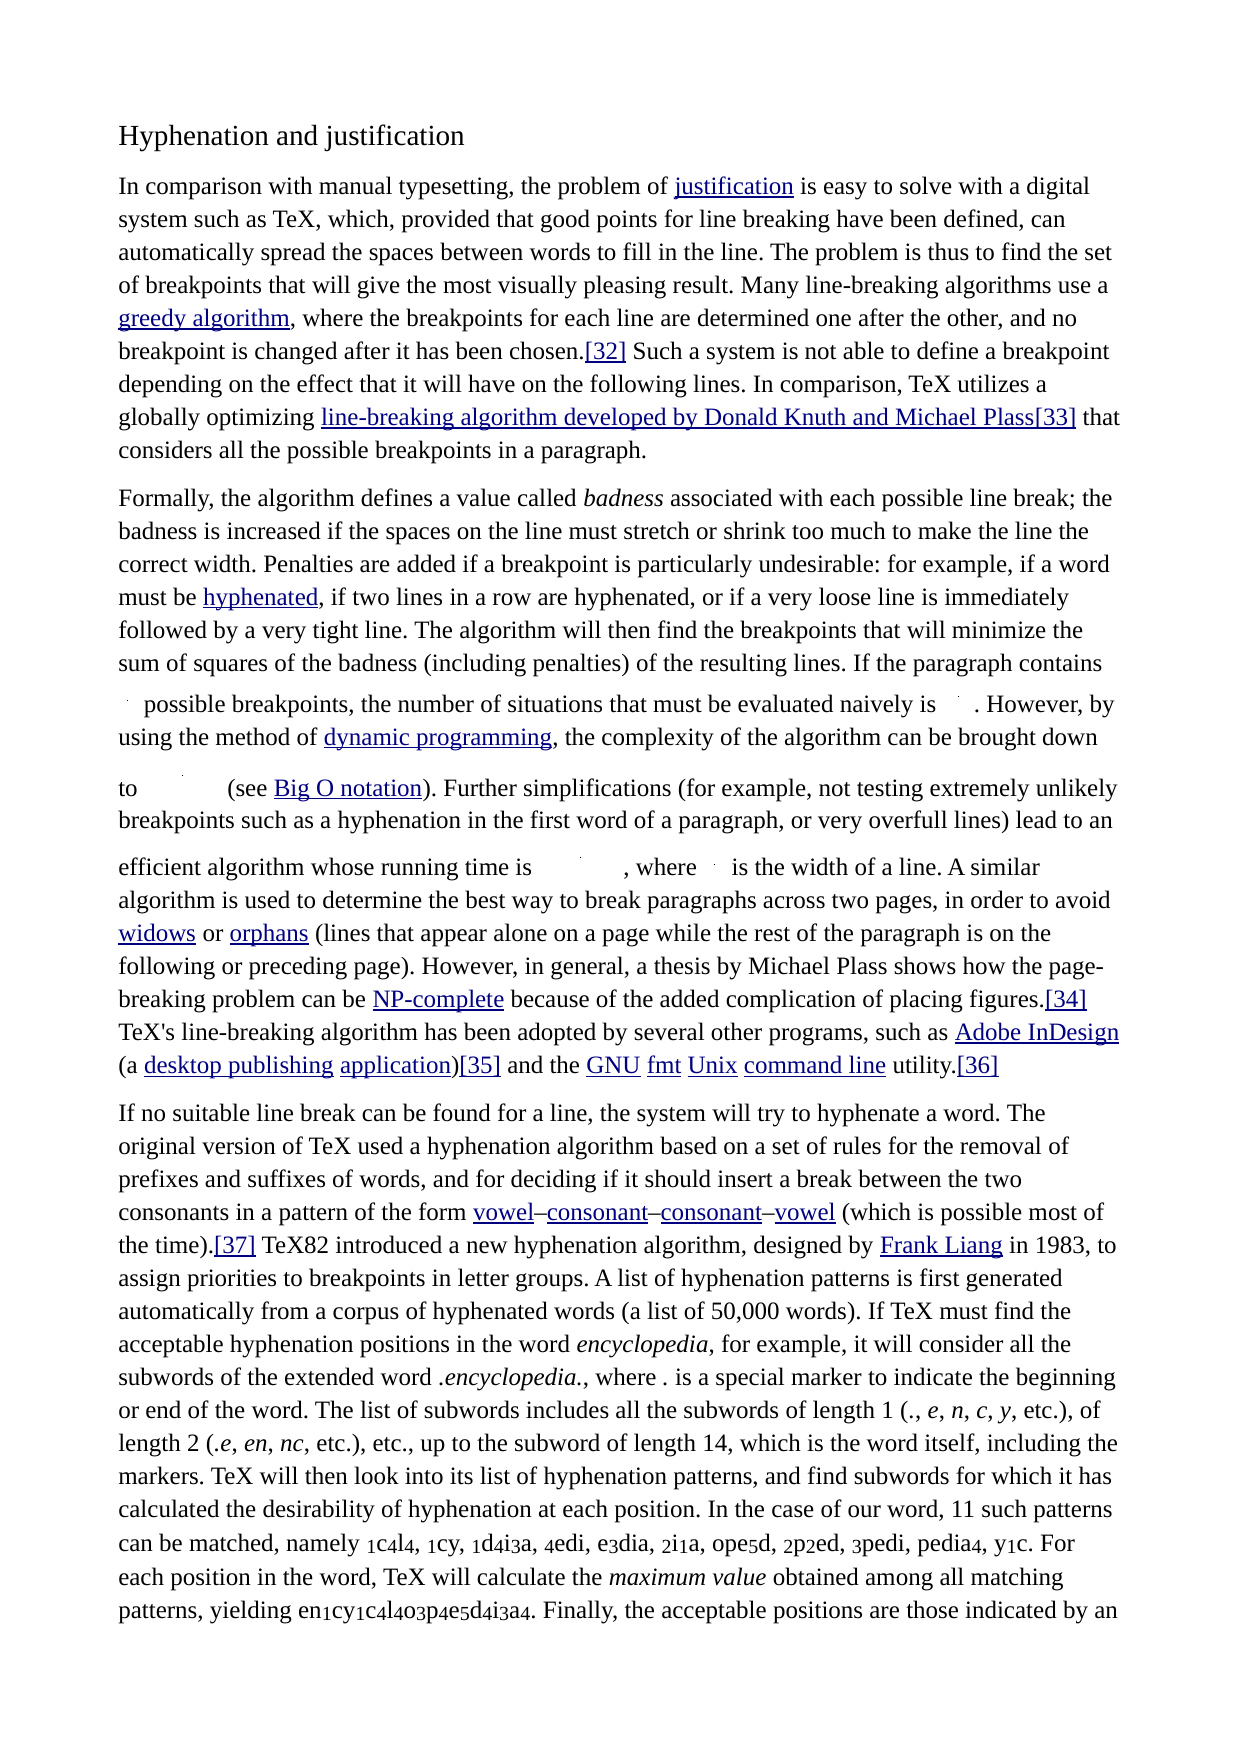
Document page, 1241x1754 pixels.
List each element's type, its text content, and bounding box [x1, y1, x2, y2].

text In comparison with manual typesetting, the problem of justification is easy to solve with a digital system such as TeX, which, provided that good points for line breaking have been defined, can automatically spread the spaces between words to fill in the line. The problem is thus to find the set of breakpoints that will give the most visually pleasing result. Many line-breaking algorithms use a greedy algorithm, where the breakpoints for each line are determined one after the other, and no breakpoint is changed after it has been chosen.[32] Such a system is not able to define a breakpoint depending on the effect that it will have on the following lines. In comparison, TeX utilizes a globally optimizing line-breaking algorithm developed by Donald Knuth and Michael Plass[33] that considers all the possible breakpoints in a paragraph. [118, 171, 1122, 464]
text Formally, the algorithm defines a value called badness associated with each possible line break; the badness is increased if the spaces on the line must stretch or shrink too much to make the line the correct width. Penalties are added if a breakpoint is particularly undesirable: for example, if a word must be hyphenated, if two lines in a row are hyphenated, or if a very loose line is immediately followed by a very tight line. The algorithm will then find the breakpoints that will minimize the sum of squares of the badness (including penalties) of the resulting lines. If the paragraph contains possible breakpoints, the number of situations that must be evaluated naively is . However, by using the method of dynamic programming, the complexity of the algorithm can be brought down to (see Big O notation). Further simplifications (for example, not testing extremely unlikely breakpoints such as a hyphenation in the first word of a paragraph, or very overfull lines) lead to an efficient algorithm whose running time is , where is the width of a line. A similar algorithm is used to determine the best way to break paragraphs across two pages, in order to avoid widows or orphans (lines that appear alone on a page while the rest of the paragraph is on the following or preceding page). However, in general, a thesis by Michael Plass shows how the page-breaking problem can be NP-complete because of the added complication of placing figures.[34] TeX's line-breaking algorithm has been adopted by several other programs, such as Adobe InDesign (a desktop publishing application)[35] and the GNU fmt Unix command line utility.[36] [118, 483, 1122, 1079]
subtitle Hyphenation and justification [118, 118, 1122, 152]
text If no suitable line break can be found for a line, the system will try to hyphenate a word. The original version of TeX used a hyphenation algorithm based on a set of rules for the removal of prefixes and suffixes of words, and for deciding if it should insert a break between the two consonants in a pattern of the form vowel–consonant–consonant–vowel (which is possible most of the time).[37] TeX82 introduced a new hyphenation algorithm, designed by Frank Liang in 1983, to assign priorities to breakpoints in letter groups. A list of hyphenation patterns is first generated automatically from a corpus of hyphenated words (a list of 50,000 words). If TeX must find the acceptable hyphenation positions in the word encyclopedia, for example, it will consider all the subwords of the extended word .encyclopedia., where . is a special marker to indicate the beginning or end of the word. The list of subwords includes all the subwords of length 1 (., e, n, c, y, etc.), of length 2 (.e, en, nc, etc.), etc., up to the subword of length 14, which is the word itself, including the markers. TeX will then look into its list of hyphenation patterns, and find subwords for which it has calculated the desirability of hyphenation at each position. In the case of our word, 11 such patterns can be matched, namely 1c4l4, 1cy, 1d4i3a, 4edi, e3dia, 2i1a, ope5d, 2p2ed, 3pedi, pedia4, y1c. For each position in the word, TeX will calculate the maximum value obtained among all matching patterns, yielding en1cy1c4l4o3p4e5d4i3a4. Finally, the acceptable positions are those indicated by an [118, 1098, 1122, 1625]
